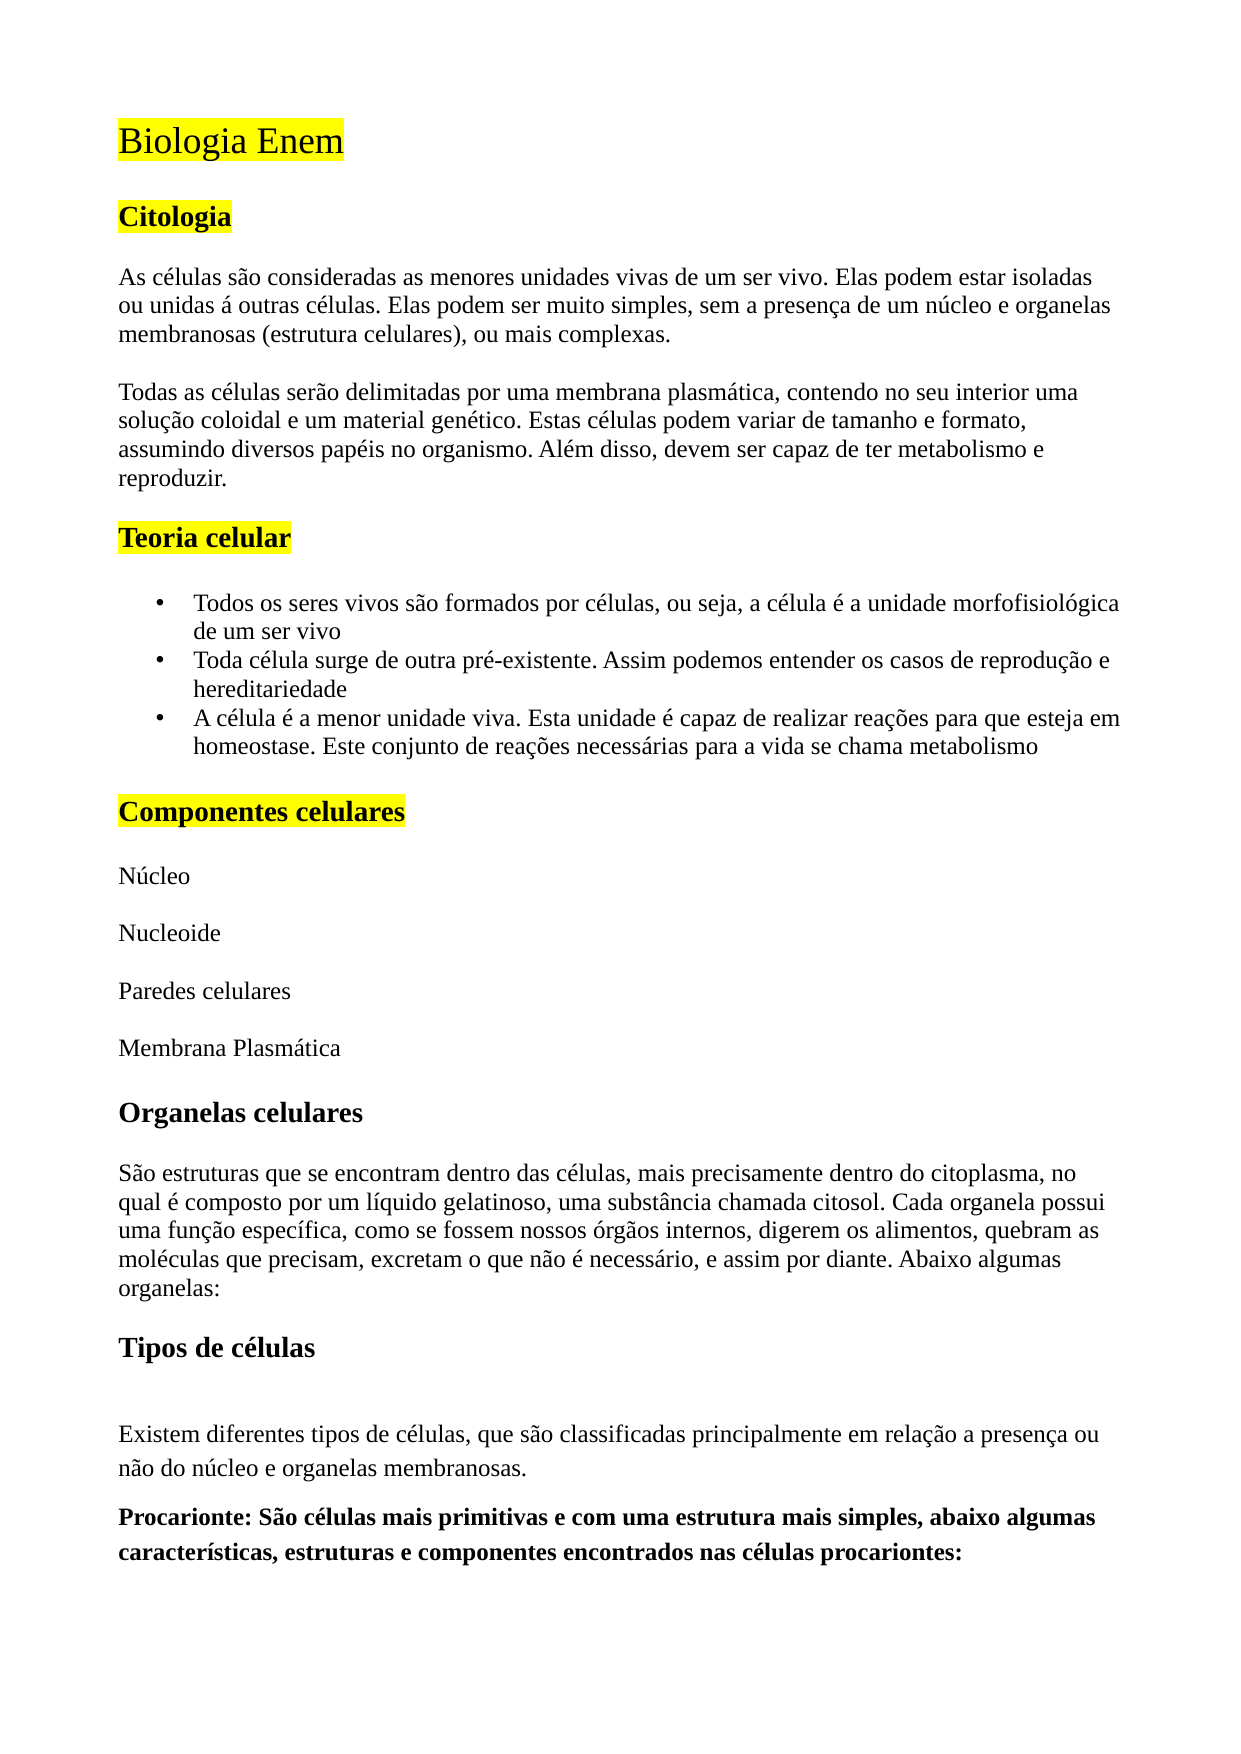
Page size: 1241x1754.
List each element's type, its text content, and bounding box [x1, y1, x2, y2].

list Todos os seres vivos são formados por células, ou seja, a célula é a unidade morfofisiológica de um ser vivo [156, 588, 1122, 645]
text As células são consideradas as menores unidades vivas de um ser vivo. Elas podem estar isoladas ou unidas á outras células. Elas podem ser muito simples, sem a presença de um núcleo e organelas membranosas (estrutura celulares), ou mais complexas. [118, 262, 1122, 348]
text Todas as células serão delimitadas por uma membrana plasmática, contendo no seu interior uma solução coloidal e um material genético. Estas células podem variar de tamanho e formato, assumindo diversos papéis no organismo. Além disso, devem ser capaz de ter metabolismo e reproduzir. [118, 377, 1122, 492]
text Tipos de células [118, 1330, 1122, 1364]
text Procarionte: São células mais primitivas e com uma estrutura mais simples, abaixo algumas características, estruturas e componentes encontrados nas células procariontes: [118, 1502, 1122, 1566]
text Núcleo [118, 861, 1122, 889]
text Biologia Enem [118, 118, 1122, 161]
text Nucleoide [118, 918, 1122, 947]
list Toda célula surge de outra pré-existente. Assim podemos entender os casos de reprodução e hereditariedade [156, 645, 1122, 703]
text Paredes celulares [118, 976, 1122, 1004]
text Componentes celulares [118, 794, 1122, 827]
list A célula é a menor unidade viva. Esta unidade é capaz de realizar reações para que esteja em homeostase. Este conjunto de reações necessárias para a vida se chama metabolismo [156, 703, 1122, 760]
text Citologia [118, 199, 1122, 233]
text Teoria celular [118, 521, 1122, 554]
text São estruturas que se encontram dentro das células, mais precisamente dentro do citoplasma, no qual é composto por um líquido gelatinoso, uma substância chamada citosol. Cada organela possui uma função específica, como se fossem nossos órgãos internos, digerem os alimentos, quebram as moléculas que precisam, excretam o que não é necessário, e assim por diante. Abaixo algumas organelas: [118, 1158, 1122, 1302]
text Organelas celulares [118, 1096, 1122, 1129]
text Membrana Plasmática [118, 1033, 1122, 1062]
text Existem diferentes tipos de células, que são classificadas principalmente em relação a presença ou não do núcleo e organelas membranosas. [118, 1419, 1122, 1482]
